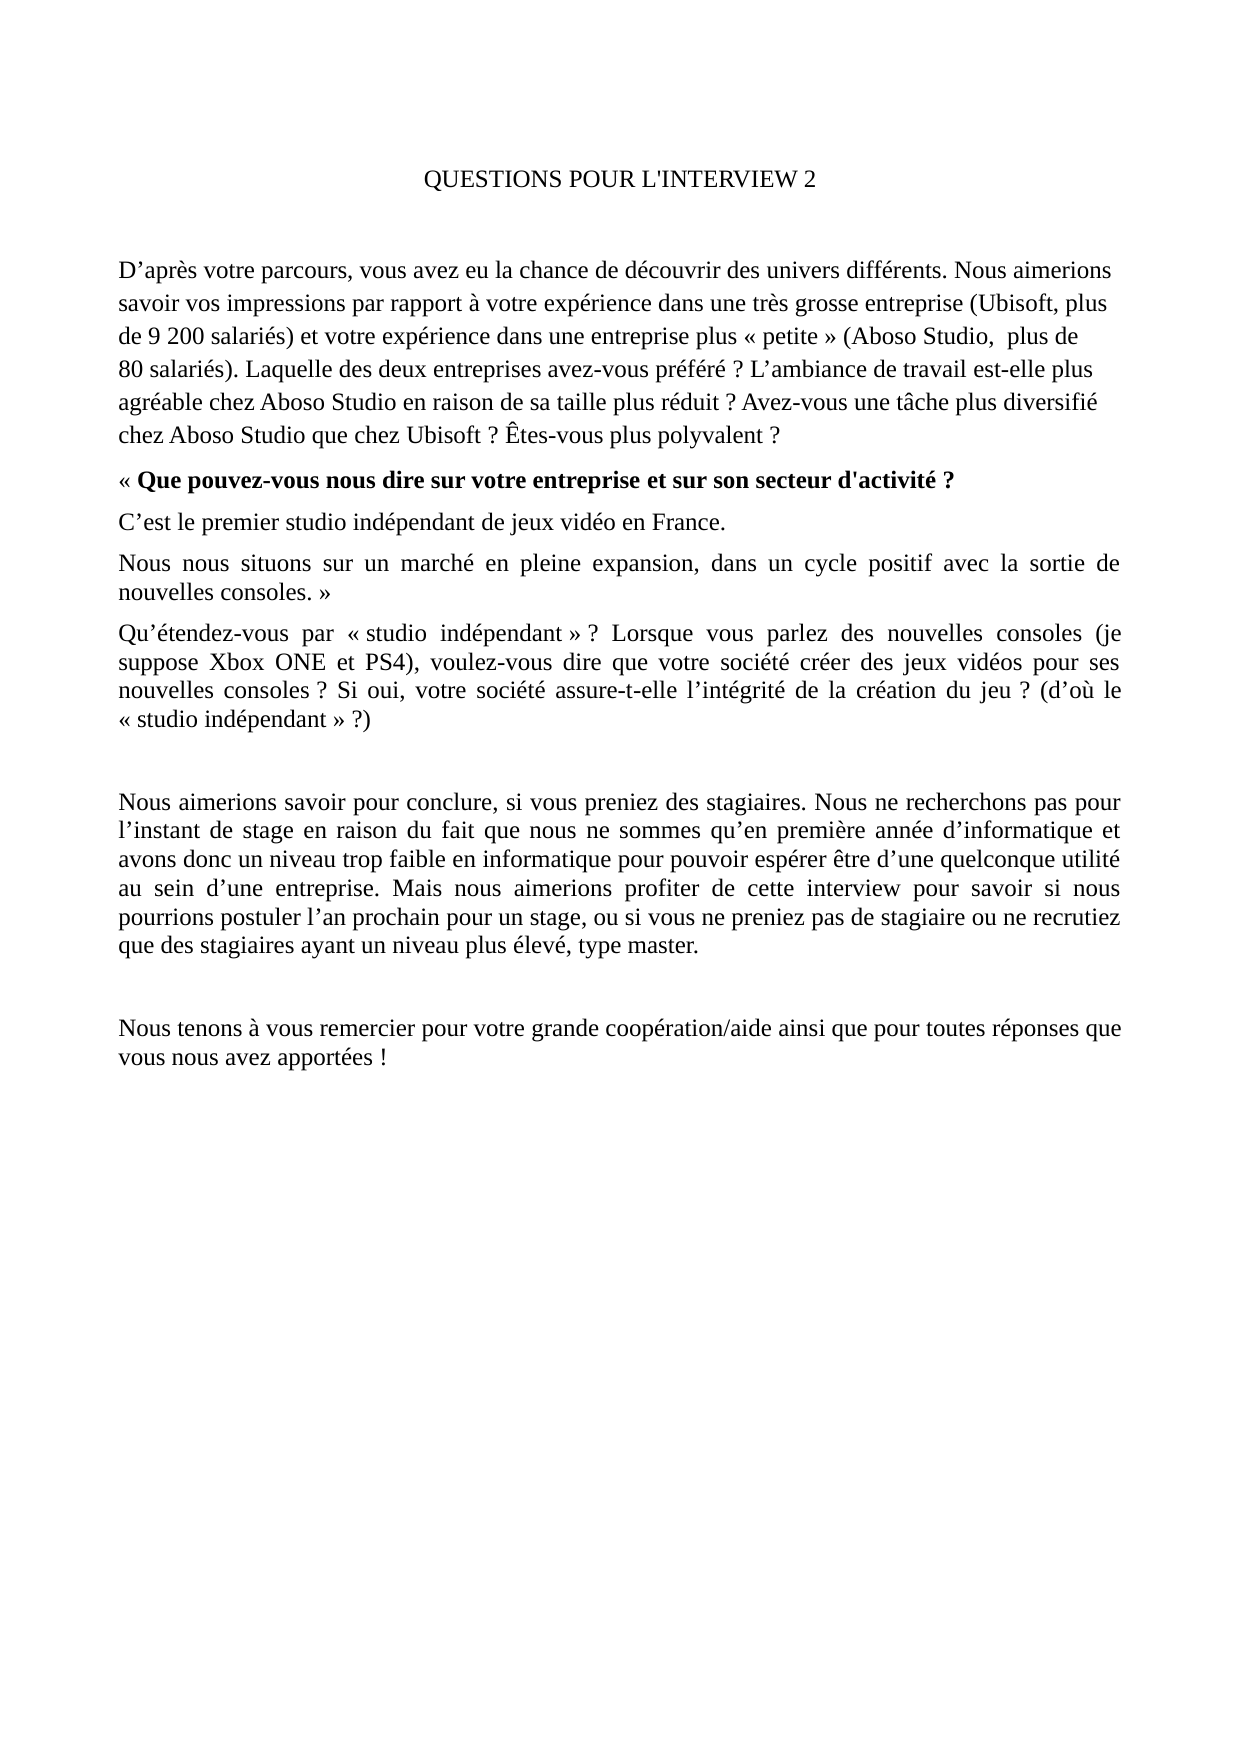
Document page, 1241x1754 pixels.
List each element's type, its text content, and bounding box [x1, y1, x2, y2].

text « Que pouvez-vous nous dire sur votre entreprise et sur son secteur d'activité ? [118, 465, 1122, 494]
text Qu’étendez-vous par « studio indépendant » ? Lorsque vous parlez des nouvelles consoles (je suppose Xbox ONE et PS4), voulez-vous dire que votre société créer des jeux vidéos pour ses nouvelles consoles ? Si oui, votre société assure-t-elle l’intégrité de la création du jeu ? (d’où le « studio indépendant » ?) [118, 618, 1122, 733]
text D’après votre parcours, vous avez eu la chance de découvrir des univers différents. Nous aimerions savoir vos impressions par rapport à votre expérience dans une très grosse entreprise (Ubisoft, plus de 9 200 salariés) et votre expérience dans une entreprise plus « petite » (Aboso Studio, plus de 80 salariés). Laquelle des deux entreprises avez-vous préféré ? L’ambiance de travail est-elle plus agréable chez Aboso Studio en raison de sa taille plus réduit ? Avez-vous une tâche plus diversifié chez Aboso Studio que chez Ubisoft ? Êtes-vous plus polyvalent ? [118, 255, 1122, 448]
text Nous nous situons sur un marché en pleine expansion, dans un cycle positif avec la sortie de nouvelles consoles. » [118, 548, 1122, 605]
text Nous aimerions savoir pour conclure, si vous preniez des stagiaires. Nous ne recherchons pas pour l’instant de stage en raison du fait que nous ne sommes qu’en première année d’informatique et avons donc un niveau trop faible en informatique pour pouvoir espérer être d’une quelconque utilité au sein d’une entreprise. Mais nous aimerions profiter de cette interview pour savoir si nous pourrions postuler l’an prochain pour un stage, ou si vous ne preniez pas de stagiaire ou ne recrutiez que des stagiaires ayant un niveau plus élevé, type master. [118, 787, 1122, 959]
text Nous tenons à vous remercier pour votre grande coopération/aide ainsi que pour toutes réponses que vous nous avez apportées ! [118, 1013, 1122, 1070]
text QUESTIONS POUR L'INTERVIEW 2 [118, 164, 1122, 192]
text C’est le premier studio indépendant de jeux vidéo en France. [118, 507, 1122, 535]
